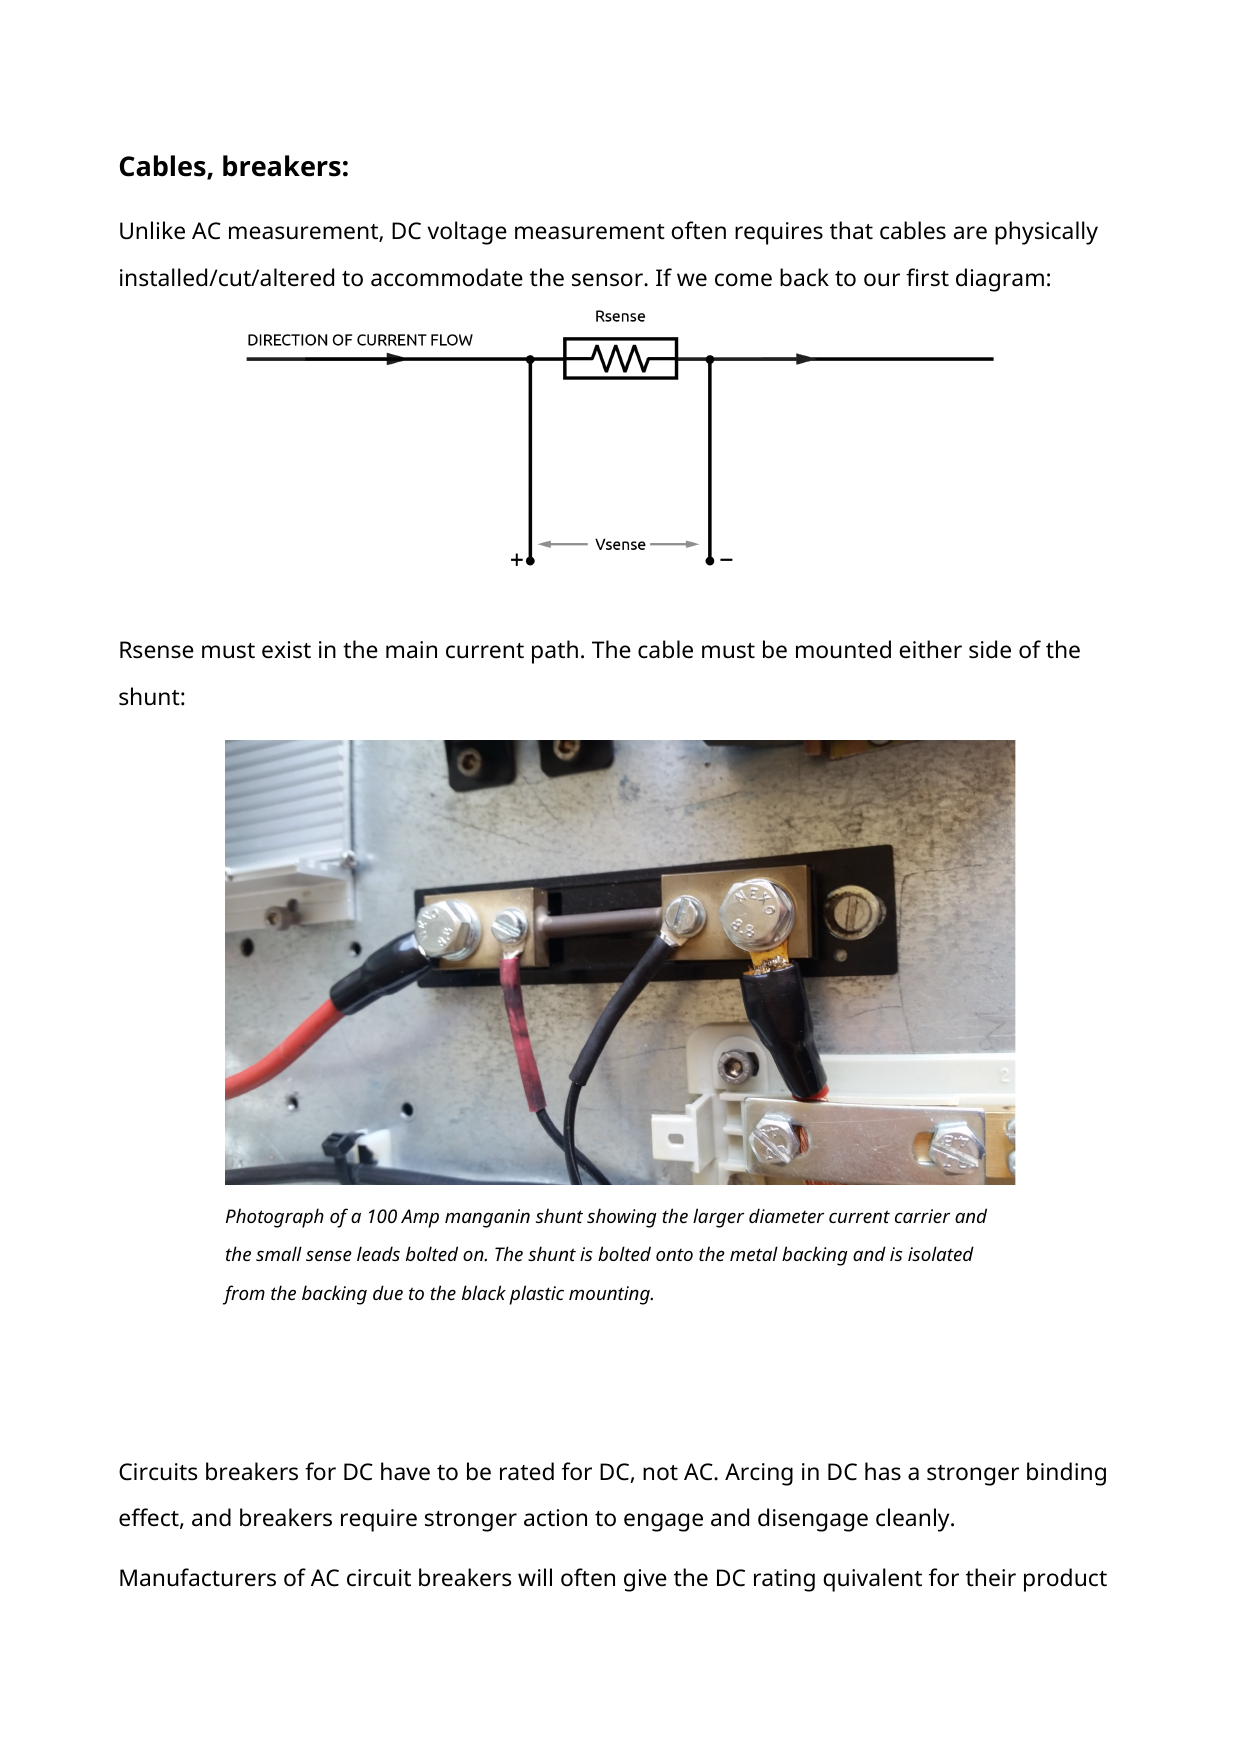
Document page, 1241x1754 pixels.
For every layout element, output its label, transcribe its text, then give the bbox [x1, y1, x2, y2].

text Rsense must exist in the main current path. The cable must be mounted either side of the shunt: [118, 634, 1122, 712]
text Circuits breakers for DC have to be rated for DC, not AC. Arcing in DC has a stronger binding effect, and breakers require stronger action to engage and disengage cleanly. [118, 1456, 1122, 1534]
text Photograph of a 100 Amp manganin shunt showing the larger diameter current carrier and the small sense leads bolted on. The shunt is bolted onto the metal backing and is isolated from the backing due to the black plastic mounting. [225, 1185, 1015, 1306]
text Unlike AC measurement, DC voltage measurement often requires that cables are physically installed/cut/altered to accommodate the sensor. If we come back to our first diagram: [118, 215, 1122, 293]
text Manufacturers of AC circuit breakers will often give the DC rating quivalent for their product [118, 1562, 1122, 1593]
picture [225, 740, 1016, 1185]
picture [246, 308, 994, 572]
subtitle Cables, breakers: [118, 147, 1122, 184]
